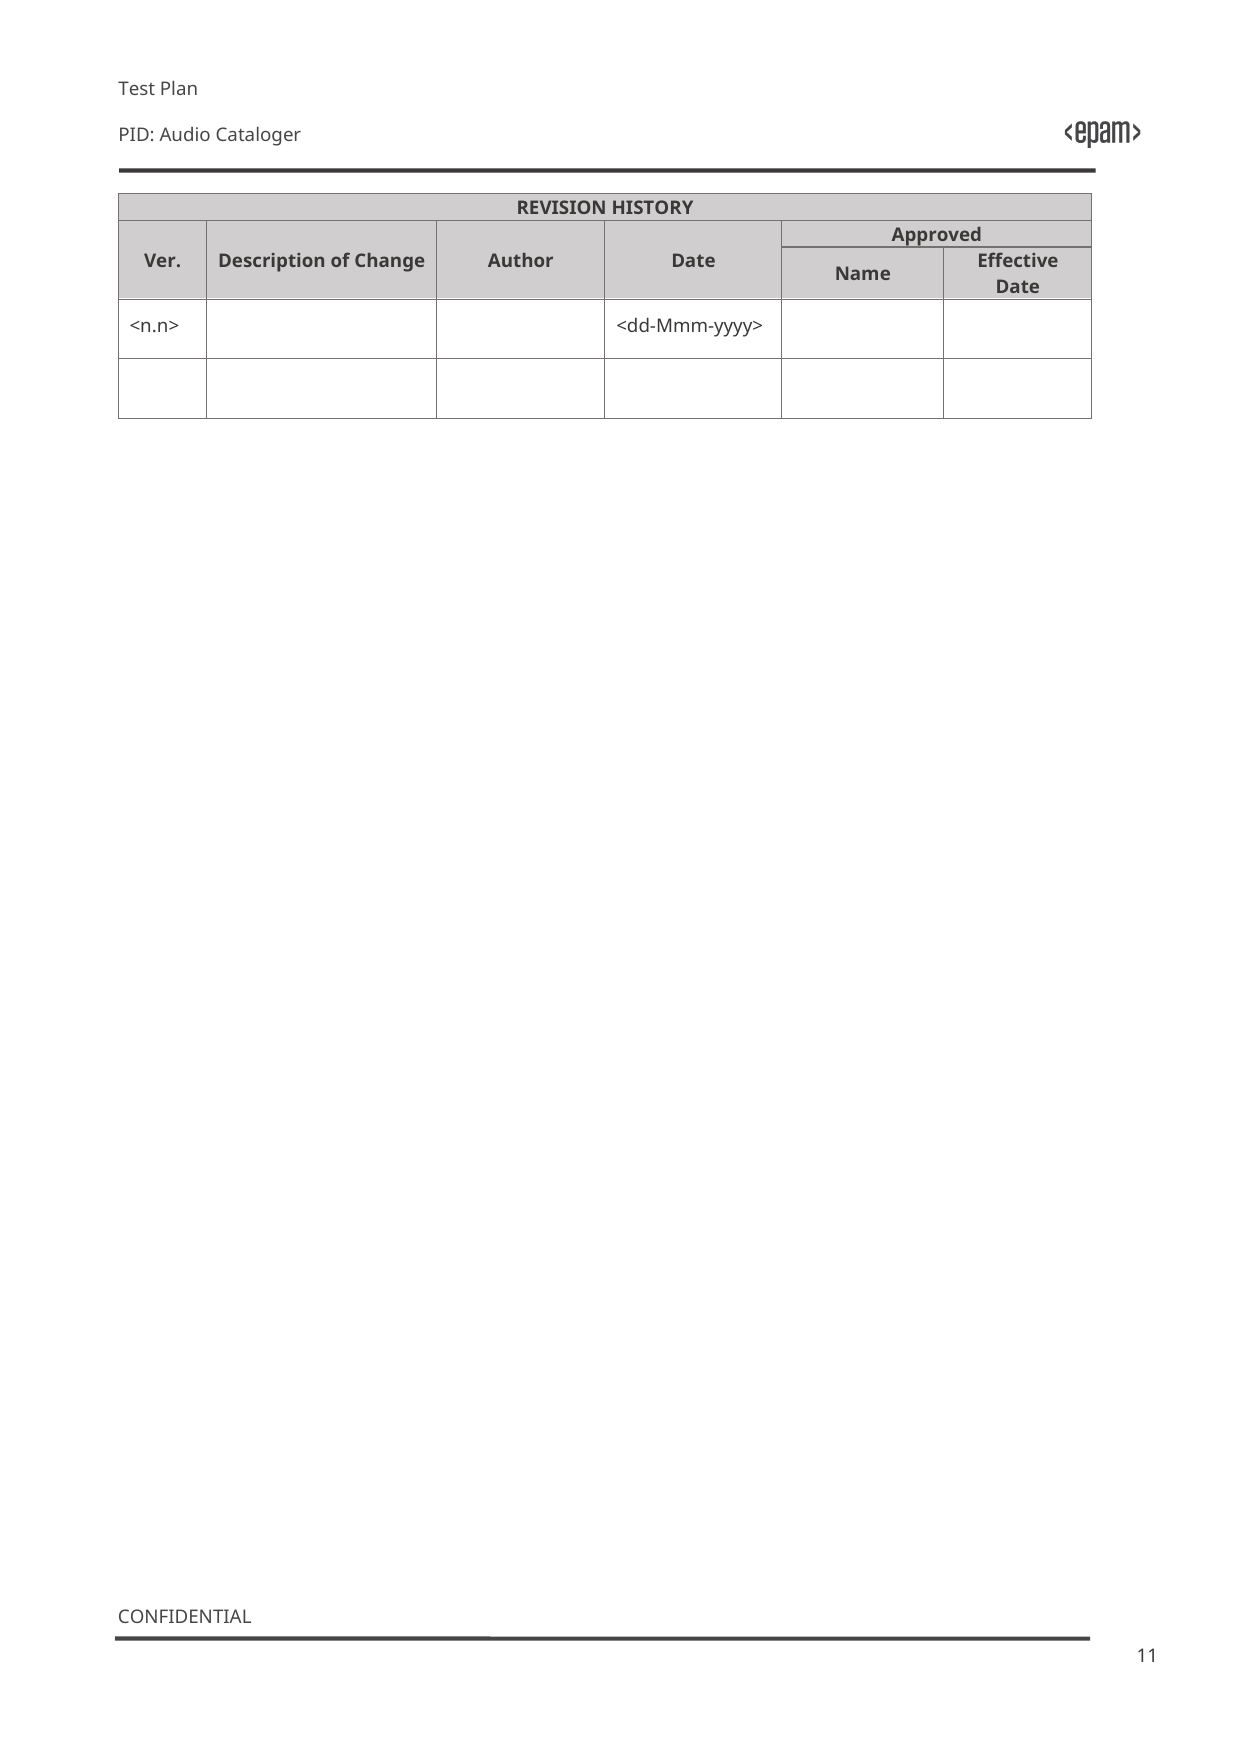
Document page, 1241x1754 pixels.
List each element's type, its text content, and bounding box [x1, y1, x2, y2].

table_cell Ver. [119, 221, 206, 298]
table_header REVISION HISTORY [119, 194, 1091, 220]
table_cell <dd-Mmm-yyyy> [605, 300, 781, 358]
table_cell [944, 300, 1091, 358]
table_cell [437, 359, 604, 418]
table_cell Approved [782, 221, 1091, 246]
table_cell [119, 359, 206, 418]
table_cell Effective Date [944, 248, 1091, 298]
table_cell Description of Change [207, 221, 436, 298]
table_cell Author [437, 221, 604, 298]
table_cell Name [782, 248, 943, 298]
table_cell [207, 300, 436, 358]
table_cell [944, 359, 1091, 418]
table_cell [207, 359, 436, 418]
table_cell [605, 359, 781, 418]
table_cell [437, 300, 604, 358]
table_cell [782, 300, 943, 358]
table_cell <n.n> [119, 300, 206, 358]
table_cell [782, 359, 943, 418]
table_cell Date [605, 221, 781, 298]
